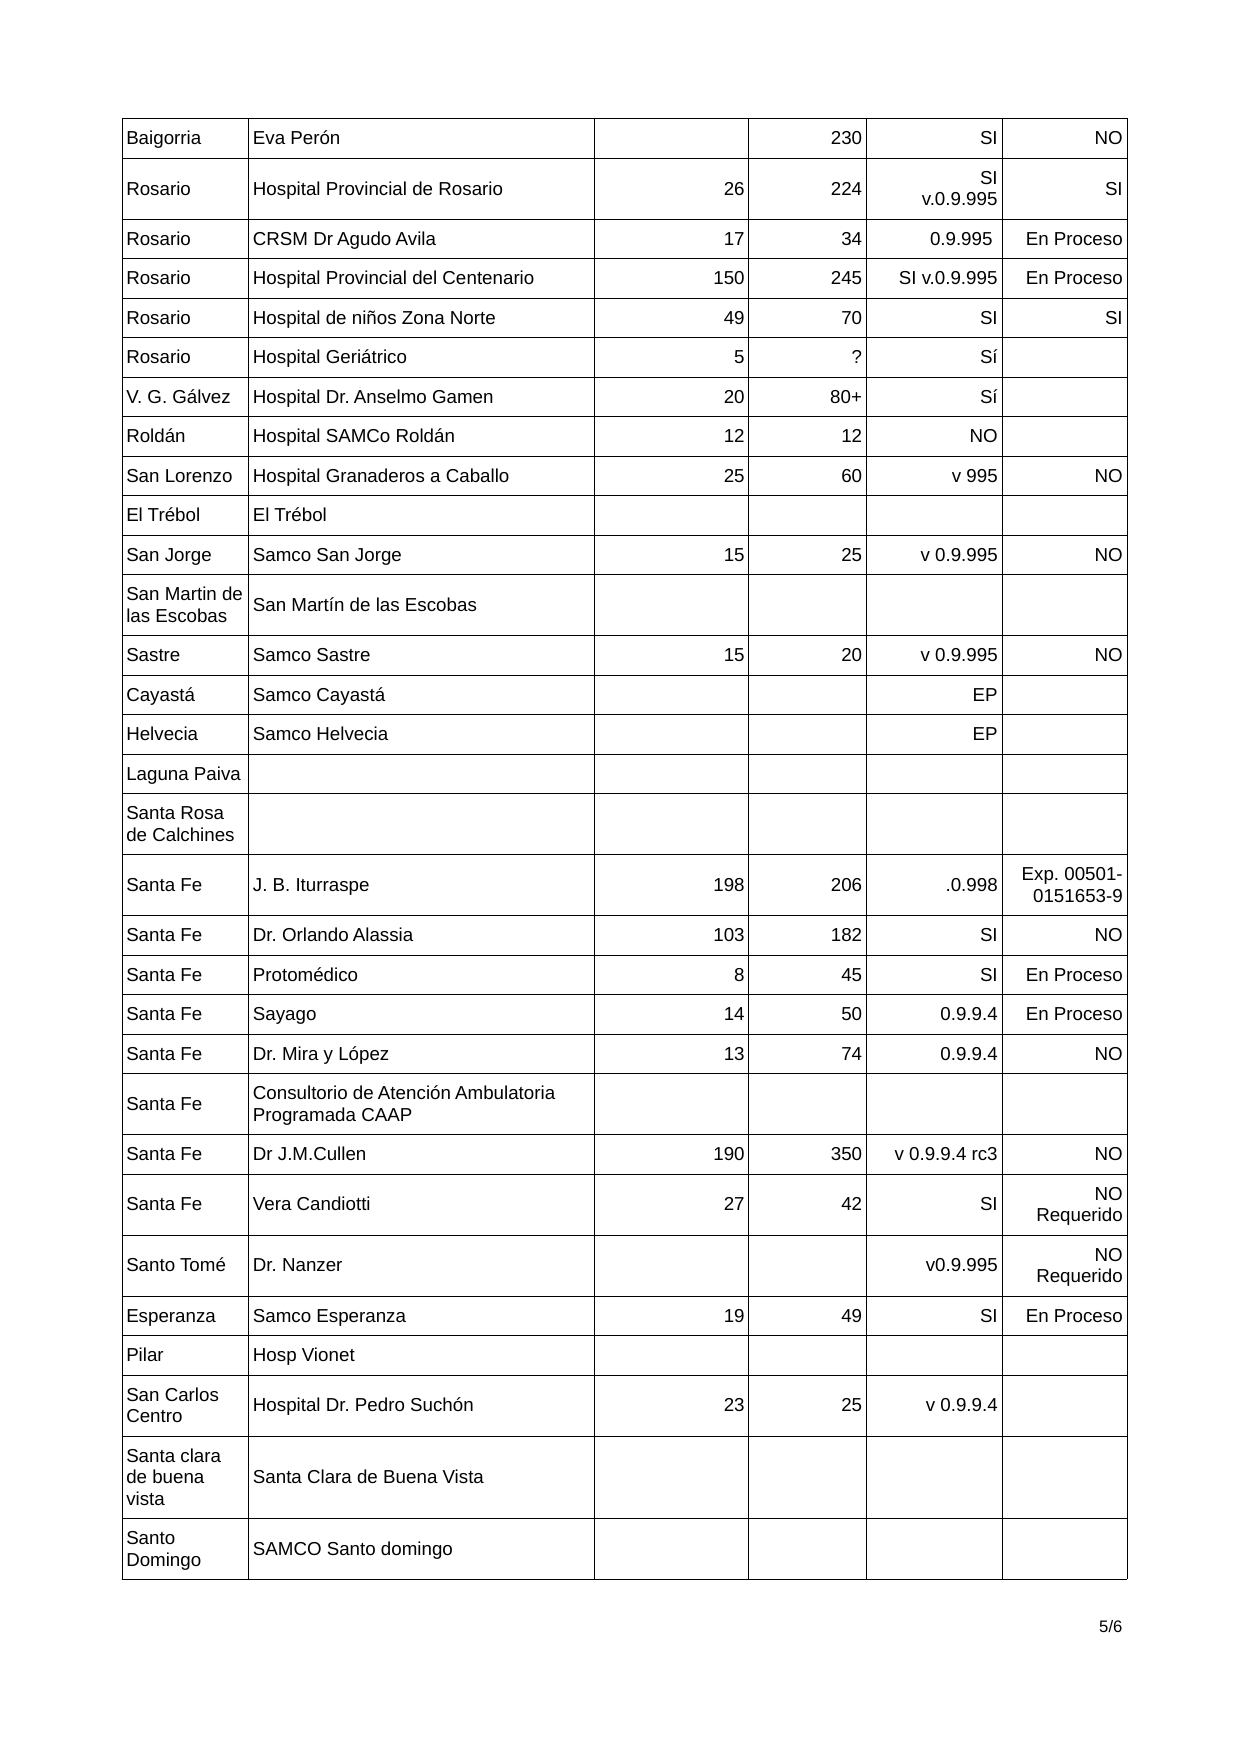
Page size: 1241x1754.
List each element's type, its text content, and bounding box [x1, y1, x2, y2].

table_cell SI [867, 1297, 1002, 1335]
table_cell J. B. Iturraspe [249, 855, 594, 915]
table_cell Santa Fe [123, 1074, 248, 1134]
table_cell Dr. Orlando Alassia [249, 916, 594, 954]
table_cell 14 [595, 995, 748, 1033]
table_cell Exp. 00501-0151653-9 [1003, 855, 1127, 915]
table_cell [867, 1074, 1002, 1134]
table_cell 49 [595, 299, 748, 337]
table_cell [1003, 794, 1127, 854]
table_cell [1003, 575, 1127, 635]
table_cell Hospital Geriátrico [249, 338, 594, 377]
table_cell [867, 755, 1002, 793]
table_cell [749, 1519, 866, 1579]
table_cell 27 [595, 1175, 748, 1234]
table_cell SI v.0.9.995 [867, 159, 1002, 219]
table_cell [749, 1437, 866, 1518]
table_cell v 0.9.995 [867, 536, 1002, 574]
table_cell SI [867, 916, 1002, 954]
table_cell [1003, 1074, 1127, 1134]
table_cell 15 [595, 636, 748, 674]
table_cell 23 [595, 1376, 748, 1436]
table_cell 19 [595, 1297, 748, 1335]
table_cell 0.9.9.4 [867, 995, 1002, 1033]
table_cell En Proceso [1003, 956, 1127, 994]
table_cell 17 [595, 220, 748, 258]
table_cell 25 [749, 536, 866, 574]
table_cell NO [1003, 916, 1127, 954]
table_cell Hosp Vionet [249, 1336, 594, 1374]
table_cell [595, 794, 748, 854]
table_cell ? [749, 338, 866, 377]
table_cell 198 [595, 855, 748, 915]
table_cell V. G. Gálvez [123, 378, 248, 416]
table_cell 0.9.995 [867, 220, 1002, 258]
table_cell [595, 1519, 748, 1579]
table_cell Roldán [123, 417, 248, 456]
table_cell SI [867, 1175, 1002, 1234]
table_cell Santo Tomé [123, 1236, 248, 1296]
table_cell San Martin de las Escobas [123, 575, 248, 635]
table_cell 15 [595, 536, 748, 574]
table_cell 74 [749, 1035, 866, 1073]
table_cell [867, 794, 1002, 854]
table_cell Hospital Dr. Pedro Suchón [249, 1376, 594, 1436]
table_cell v 0.9.9.4 rc3 [867, 1135, 1002, 1173]
table_cell NO [1003, 1135, 1127, 1173]
table_cell 5 [595, 338, 748, 377]
table_cell v 0.9.995 [867, 636, 1002, 674]
table_cell [595, 119, 748, 158]
table_cell El Trébol [249, 496, 594, 534]
table_cell Consultorio de Atención Ambulatoria Programada CAAP [249, 1074, 594, 1134]
table_cell [867, 575, 1002, 635]
table_cell 12 [595, 417, 748, 456]
table_cell SI [1003, 299, 1127, 337]
table_cell Samco Cayastá [249, 676, 594, 714]
table_cell NO [1003, 457, 1127, 495]
table_cell [1003, 1376, 1127, 1436]
table_cell San Carlos Centro [123, 1376, 248, 1436]
table_cell 42 [749, 1175, 866, 1234]
table_cell [749, 676, 866, 714]
table_cell Santa clara de buena vista [123, 1437, 248, 1518]
table_cell Sayago [249, 995, 594, 1033]
table_cell [867, 1336, 1002, 1374]
table_cell Santa Fe [123, 956, 248, 994]
table_cell .0.998 [867, 855, 1002, 915]
table_cell Hospital Dr. Anselmo Gamen [249, 378, 594, 416]
table_cell Santo Domingo [123, 1519, 248, 1579]
table_cell 60 [749, 457, 866, 495]
table_cell [595, 1336, 748, 1374]
table_cell 20 [595, 378, 748, 416]
table_cell 206 [749, 855, 866, 915]
table_cell NO Requerido [1003, 1236, 1127, 1296]
table_cell [595, 676, 748, 714]
table_cell Esperanza [123, 1297, 248, 1335]
table_cell Sí [867, 378, 1002, 416]
table_cell [1003, 1437, 1127, 1518]
table_cell NO [1003, 536, 1127, 574]
table_cell [1003, 715, 1127, 753]
table_cell NO [1003, 1035, 1127, 1073]
table_cell Rosario [123, 220, 248, 258]
table_cell [1003, 378, 1127, 416]
table_cell 0.9.9.4 [867, 1035, 1002, 1073]
table_cell 13 [595, 1035, 748, 1073]
table_cell Santa Clara de Buena Vista [249, 1437, 594, 1518]
table_cell [595, 1236, 748, 1296]
table_cell El Trébol [123, 496, 248, 534]
table_cell 190 [595, 1135, 748, 1173]
table_cell Hospital SAMCo Roldán [249, 417, 594, 456]
table_cell Cayastá [123, 676, 248, 714]
table_cell Santa Rosa de Calchines [123, 794, 248, 854]
table_cell [249, 755, 594, 793]
table_cell SI [867, 956, 1002, 994]
table_cell Dr J.M.Cullen [249, 1135, 594, 1173]
table_cell [249, 794, 594, 854]
table_cell [1003, 1519, 1127, 1579]
table_cell 12 [749, 417, 866, 456]
table_cell 350 [749, 1135, 866, 1173]
table_cell Samco Helvecia [249, 715, 594, 753]
table_cell Dr. Mira y López [249, 1035, 594, 1073]
table_cell En Proceso [1003, 1297, 1127, 1335]
table_cell 245 [749, 259, 866, 298]
table_cell [749, 715, 866, 753]
table_cell 20 [749, 636, 866, 674]
table_cell Dr. Nanzer [249, 1236, 594, 1296]
table_cell Sí [867, 338, 1002, 377]
table_cell Santa Fe [123, 916, 248, 954]
table_cell [749, 794, 866, 854]
table_cell 224 [749, 159, 866, 219]
table_cell San Lorenzo [123, 457, 248, 495]
table_cell Hospital Granaderos a Caballo [249, 457, 594, 495]
table_cell [867, 1519, 1002, 1579]
table_cell Laguna Paiva [123, 755, 248, 793]
table_cell Helvecia [123, 715, 248, 753]
table_cell [595, 1074, 748, 1134]
table_cell EP [867, 715, 1002, 753]
table_cell v 0.9.9.4 [867, 1376, 1002, 1436]
table_cell [749, 496, 866, 534]
table_cell Eva Perón [249, 119, 594, 158]
table_cell En Proceso [1003, 995, 1127, 1033]
table_cell 26 [595, 159, 748, 219]
table_cell NO [1003, 636, 1127, 674]
table_cell Santa Fe [123, 1035, 248, 1073]
table_cell SI v.0.9.995 [867, 259, 1002, 298]
table_cell [749, 755, 866, 793]
table_cell EP [867, 676, 1002, 714]
table_cell Sastre [123, 636, 248, 674]
table_cell [749, 1336, 866, 1374]
table_cell NO Requerido [1003, 1175, 1127, 1234]
table_cell [749, 575, 866, 635]
table_cell SAMCO Santo domingo [249, 1519, 594, 1579]
table_cell Hospital de niños Zona Norte [249, 299, 594, 337]
table_cell 8 [595, 956, 748, 994]
table_cell San Jorge [123, 536, 248, 574]
table_cell [595, 1437, 748, 1518]
table_cell Vera Candiotti [249, 1175, 594, 1234]
table_cell NO [1003, 119, 1127, 158]
table_cell CRSM Dr Agudo Avila [249, 220, 594, 258]
table_cell Santa Fe [123, 1135, 248, 1173]
table_cell [749, 1236, 866, 1296]
table_cell Samco Esperanza [249, 1297, 594, 1335]
table_cell En Proceso [1003, 220, 1127, 258]
table_cell 45 [749, 956, 866, 994]
table_cell 230 [749, 119, 866, 158]
table_cell Santa Fe [123, 995, 248, 1033]
table_cell Santa Fe [123, 855, 248, 915]
table_cell 80+ [749, 378, 866, 416]
table_cell Santa Fe [123, 1175, 248, 1234]
table_cell [1003, 1336, 1127, 1374]
table_cell SI [867, 119, 1002, 158]
table_cell 50 [749, 995, 866, 1033]
table_cell 49 [749, 1297, 866, 1335]
table_cell Protomédico [249, 956, 594, 994]
table_cell NO [867, 417, 1002, 456]
table_cell [1003, 676, 1127, 714]
table_cell [749, 1074, 866, 1134]
table_cell 150 [595, 259, 748, 298]
table_cell Baigorria [123, 119, 248, 158]
table_cell Rosario [123, 259, 248, 298]
table_cell San Martín de las Escobas [249, 575, 594, 635]
table_cell 103 [595, 916, 748, 954]
table_cell [1003, 417, 1127, 456]
table_cell Samco Sastre [249, 636, 594, 674]
table_cell Hospital Provincial del Centenario [249, 259, 594, 298]
table_cell v0.9.995 [867, 1236, 1002, 1296]
table_cell [595, 496, 748, 534]
table_cell v 995 [867, 457, 1002, 495]
table_cell Rosario [123, 159, 248, 219]
table_cell Rosario [123, 338, 248, 377]
table_cell 34 [749, 220, 866, 258]
table_cell Rosario [123, 299, 248, 337]
table_cell [867, 1437, 1002, 1518]
table_cell 25 [595, 457, 748, 495]
table_cell [595, 755, 748, 793]
table_cell [595, 575, 748, 635]
table_cell En Proceso [1003, 259, 1127, 298]
table_cell [595, 715, 748, 753]
table_cell Pilar [123, 1336, 248, 1374]
table_cell SI [1003, 159, 1127, 219]
table_cell 25 [749, 1376, 866, 1436]
table_cell [1003, 496, 1127, 534]
table_cell SI [867, 299, 1002, 337]
table_cell [867, 496, 1002, 534]
table_cell 70 [749, 299, 866, 337]
table_cell 182 [749, 916, 866, 954]
table_cell [1003, 755, 1127, 793]
table_cell Samco San Jorge [249, 536, 594, 574]
table_cell [1003, 338, 1127, 377]
table_cell Hospital Provincial de Rosario [249, 159, 594, 219]
